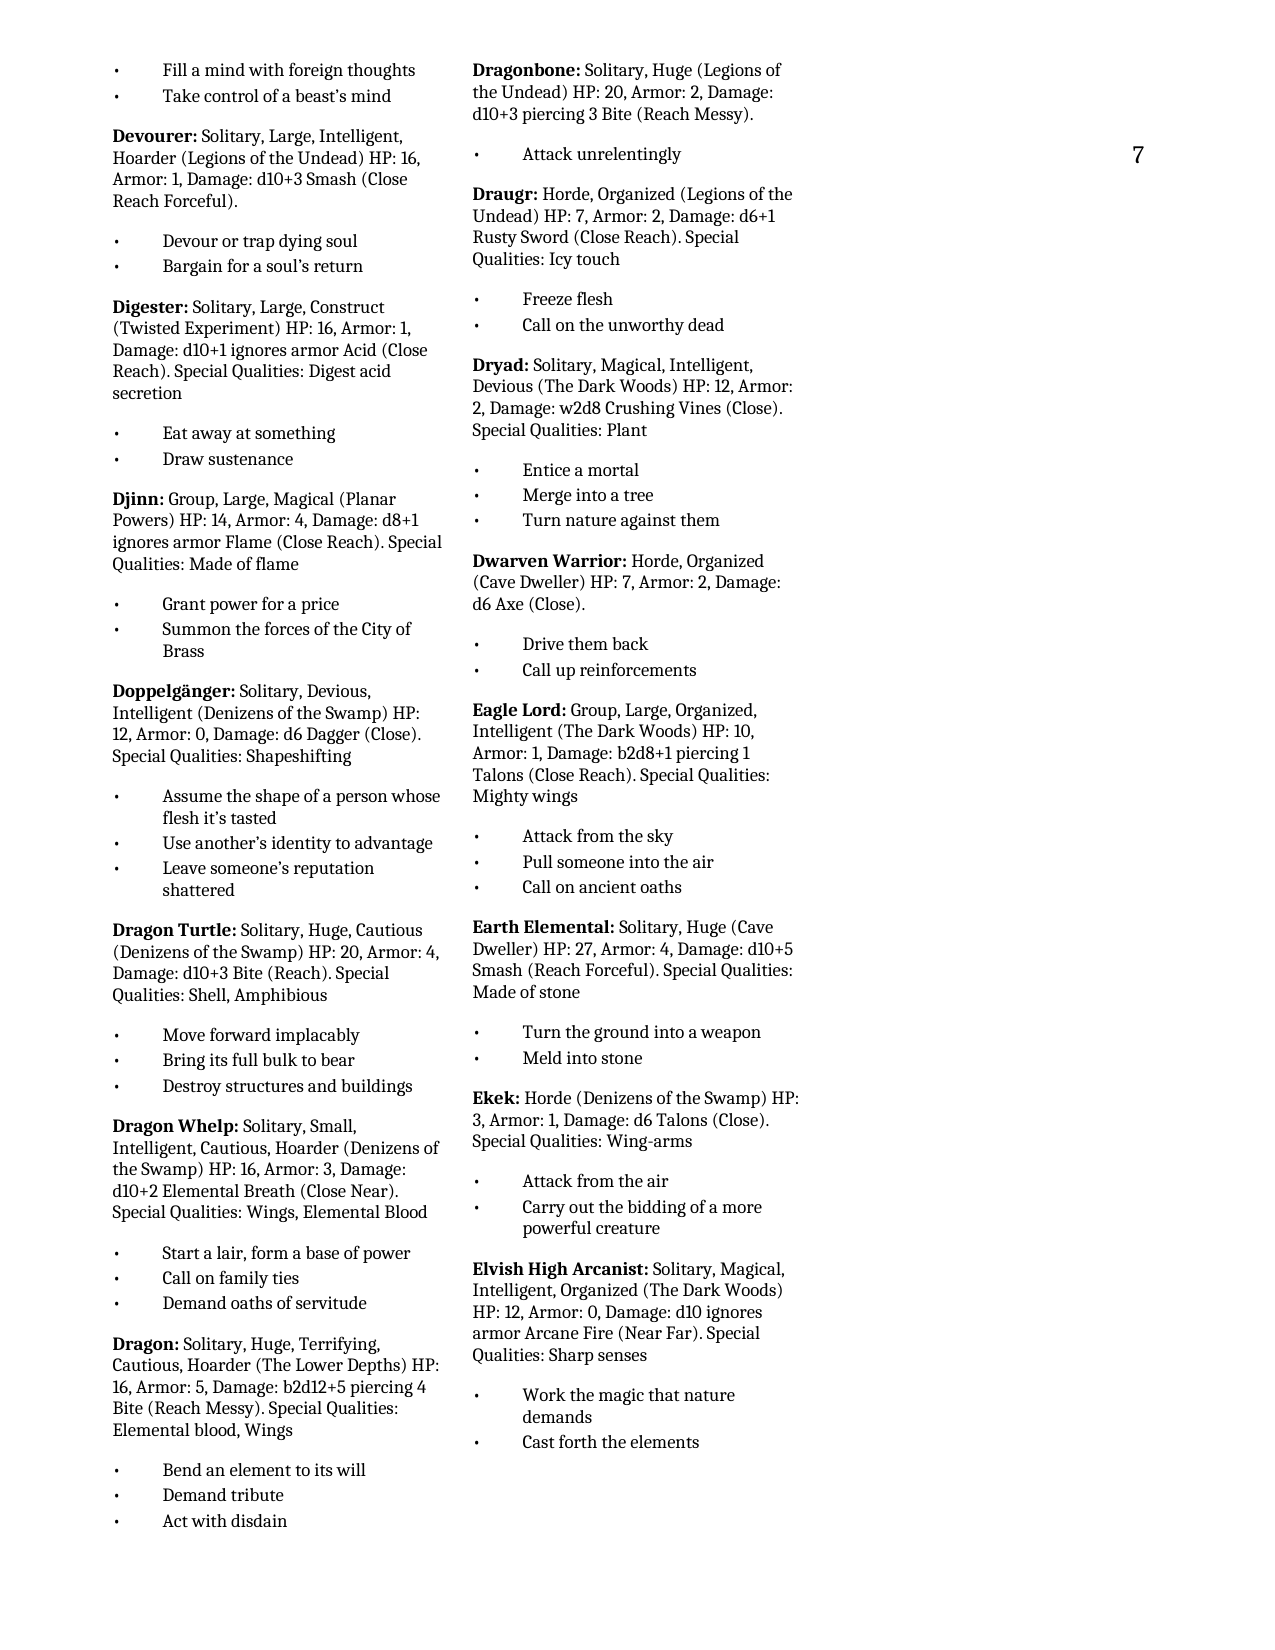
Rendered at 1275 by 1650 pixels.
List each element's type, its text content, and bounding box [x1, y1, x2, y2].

list Move forward implacably [112, 1025, 442, 1046]
text Devourer: Solitary, Large, Intelligent, Hoarder (Legions of the Undead) HP: 16, Armor: 1, Damage: d10+3 Smash (Close Reach Forceful). [112, 126, 442, 212]
text 7 [832, 141, 1162, 169]
list Demand tribute [112, 1485, 442, 1507]
list Bring its full bulk to bear [112, 1050, 442, 1072]
list Grant power for a price [112, 593, 442, 615]
text Dwarven Warrior: Horde, Organized (Cave Dweller) HP: 7, Armor: 2, Damage: d6 Axe (Close). [472, 550, 802, 615]
list Cast forth the elements [472, 1432, 802, 1453]
list Merge into a tree [472, 485, 802, 506]
list Act with disdain [112, 1510, 442, 1532]
text Dragonbone: Solitary, Huge (Legions of the Undead) HP: 20, Armor: 2, Damage: d10+3 piercing 3 Bite (Reach Messy). [472, 60, 802, 125]
text Dragon Whelp: Solitary, Small, Intelligent, Cautious, Hoarder (Denizens of the Swamp) HP: 16, Armor: 3, Damage: d10+2 Elemental Breath (Close Near). Special Qualities: Wings, Elemental Blood [112, 1116, 442, 1223]
text Elvish High Arcanist: Solitary, Magical, Intelligent, Organized (The Dark Woods) HP: 12, Armor: 0, Damage: d10 ignores armor Arcane Fire (Near Far). Special Qualities: Sharp senses [472, 1258, 802, 1366]
list Carry out the bidding of a more powerful creature [472, 1196, 802, 1239]
list Turn the ground into a weapon [472, 1022, 802, 1043]
list Bargain for a soul’s return [112, 256, 442, 277]
list Pull someone into the air [472, 851, 802, 873]
text Ekek: Horde (Denizens of the Swamp) HP: 3, Armor: 1, Damage: d6 Talons (Close). Special Qualities: Wing-arms [472, 1087, 802, 1152]
list Call on the unworthy dead [472, 314, 802, 336]
list Call up reinforcements [472, 659, 802, 681]
list Work the magic that nature demands [472, 1385, 802, 1428]
list Call on family ties [112, 1267, 442, 1289]
list Turn nature against them [472, 510, 802, 532]
list Meld into stone [472, 1047, 802, 1069]
list Take control of a beast’s mind [112, 85, 442, 107]
list Freeze flesh [472, 289, 802, 310]
text Draugr: Horde, Organized (Legions of the Undead) HP: 7, Armor: 2, Damage: d6+1 Rusty Sword (Close Reach). Special Qualities: Icy touch [472, 184, 802, 270]
text Dryad: Solitary, Magical, Intelligent, Devious (The Dark Woods) HP: 12, Armor: 2, Damage: w2d8 Crushing Vines (Close). Special Qualities: Plant [472, 354, 802, 441]
text Eagle Lord: Group, Large, Organized, Intelligent (The Dark Woods) HP: 10, Armor: 1, Damage: b2d8+1 piercing 1 Talons (Close Reach). Special Qualities: Mighty wings [472, 699, 802, 807]
list Destroy structures and buildings [112, 1075, 442, 1097]
list Use another’s identity to advantage [112, 832, 442, 854]
text Doppelgänger: Solitary, Devious, Intelligent (Denizens of the Swamp) HP: 12, Armor: 0, Damage: d6 Dagger (Close). Special Qualities: Shapeshifting [112, 681, 442, 767]
text Digester: Solitary, Large, Construct (Twisted Experiment) HP: 16, Armor: 1, Damage: d10+1 ignores armor Acid (Close Reach). Special Qualities: Digest acid secretion [112, 296, 442, 404]
list Attack from the sky [472, 826, 802, 847]
list Devour or trap dying soul [112, 231, 442, 252]
list Entice a mortal [472, 459, 802, 481]
list Start a lair, form a base of power [112, 1242, 442, 1264]
list Attack from the air [472, 1171, 802, 1192]
list Fill a mind with foreign thoughts [112, 60, 442, 82]
list Summon the forces of the City of Brass [112, 619, 442, 662]
list Drive them back [472, 634, 802, 655]
list Assume the shape of a person whose flesh it’s tasted [112, 786, 442, 829]
text Earth Elemental: Solitary, Huge (Cave Dweller) HP: 27, Armor: 4, Damage: d10+5 Smash (Reach Forceful). Special Qualities: Made of stone [472, 917, 802, 1003]
list Bend an element to its will [112, 1460, 442, 1481]
text Dragon: Solitary, Huge, Terrifying, Cautious, Hoarder (The Lower Depths) HP: 16, Armor: 5, Damage: b2d12+5 piercing 4 Bite (Reach Messy). Special Qualities: Elemental blood, Wings [112, 1333, 442, 1441]
list Demand oaths of servitude [112, 1293, 442, 1314]
list Leave someone’s reputation shattered [112, 858, 442, 901]
list Draw sustenance [112, 448, 442, 470]
list Attack unrelentingly [472, 143, 802, 165]
text Djinn: Group, Large, Magical (Planar Powers) HP: 14, Armor: 4, Damage: d8+1 ignores armor Flame (Close Reach). Special Qualities: Made of flame [112, 488, 442, 575]
list Eat away at something [112, 423, 442, 444]
text Dragon Turtle: Solitary, Huge, Cautious (Denizens of the Swamp) HP: 20, Armor: 4, Damage: d10+3 Bite (Reach). Special Qualities: Shell, Amphibious [112, 920, 442, 1006]
list Call on ancient oaths [472, 877, 802, 898]
